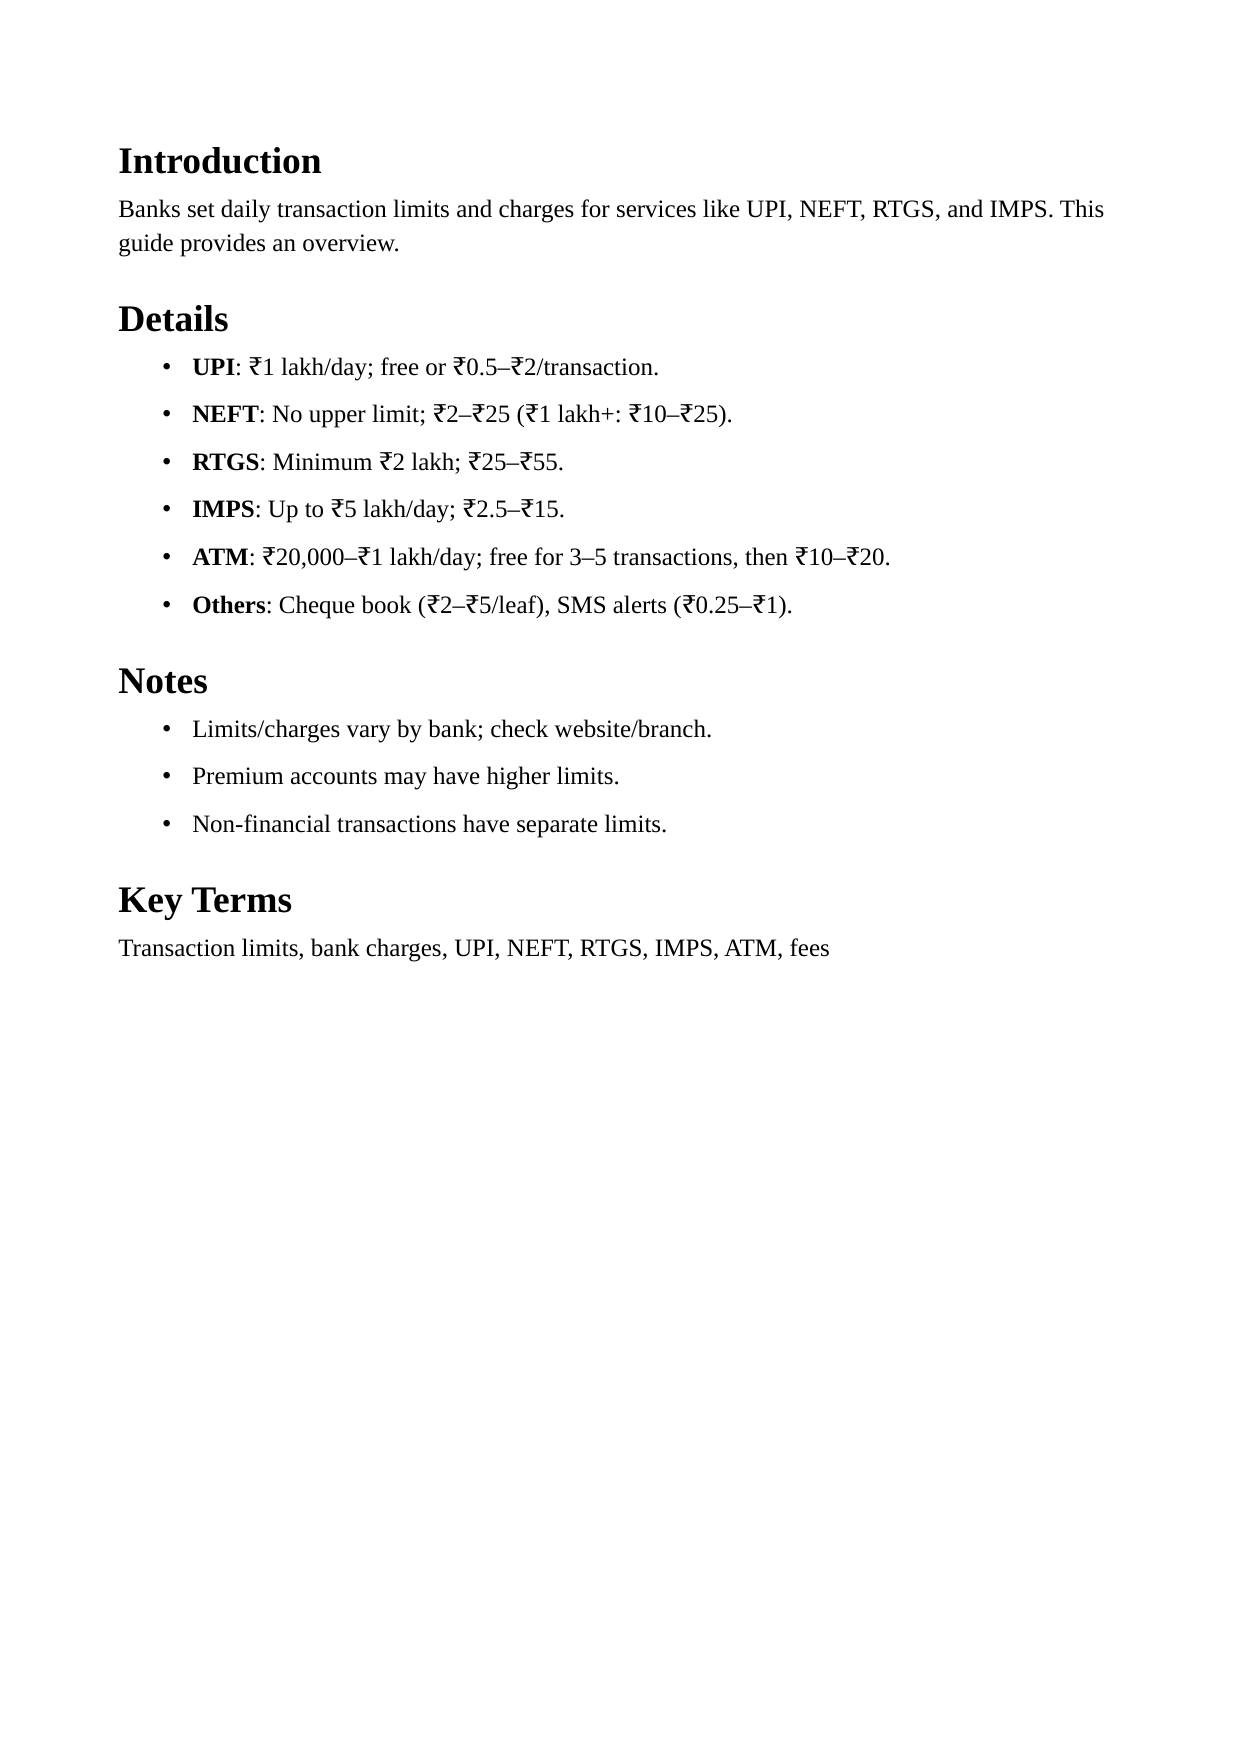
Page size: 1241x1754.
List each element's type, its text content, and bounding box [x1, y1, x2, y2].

subtitle Details [118, 296, 1122, 339]
subtitle Key Terms [118, 877, 1122, 921]
text Banks set daily transaction limits and charges for services like UPI, NEFT, RTGS, and IMPS. This guide provides an overview. [118, 194, 1122, 256]
list Others: Cheque book (₹2–₹5/leaf), SMS alerts (₹0.25–₹1). [162, 590, 1122, 618]
list Premium accounts may have higher limits. [162, 761, 1122, 790]
subtitle Notes [118, 658, 1122, 701]
list Limits/charges vary by bank; check website/branch. [162, 714, 1122, 742]
text Transaction limits, bank charges, UPI, NEFT, RTGS, IMPS, ATM, fees [118, 933, 1122, 962]
list Non-financial transactions have separate limits. [162, 809, 1122, 838]
list RTGS: Minimum ₹2 lakh; ₹25–₹55. [162, 447, 1122, 476]
subtitle Introduction [118, 139, 1122, 182]
list IMPS: Up to ₹5 lakh/day; ₹2.5–₹15. [162, 494, 1122, 523]
list ATM: ₹20,000–₹1 lakh/day; free for 3–5 transactions, then ₹10–₹20. [162, 542, 1122, 571]
list NEFT: No upper limit; ₹2–₹25 (₹1 lakh+: ₹10–₹25). [162, 399, 1122, 428]
list UPI: ₹1 lakh/day; free or ₹0.5–₹2/transaction. [162, 352, 1122, 380]
